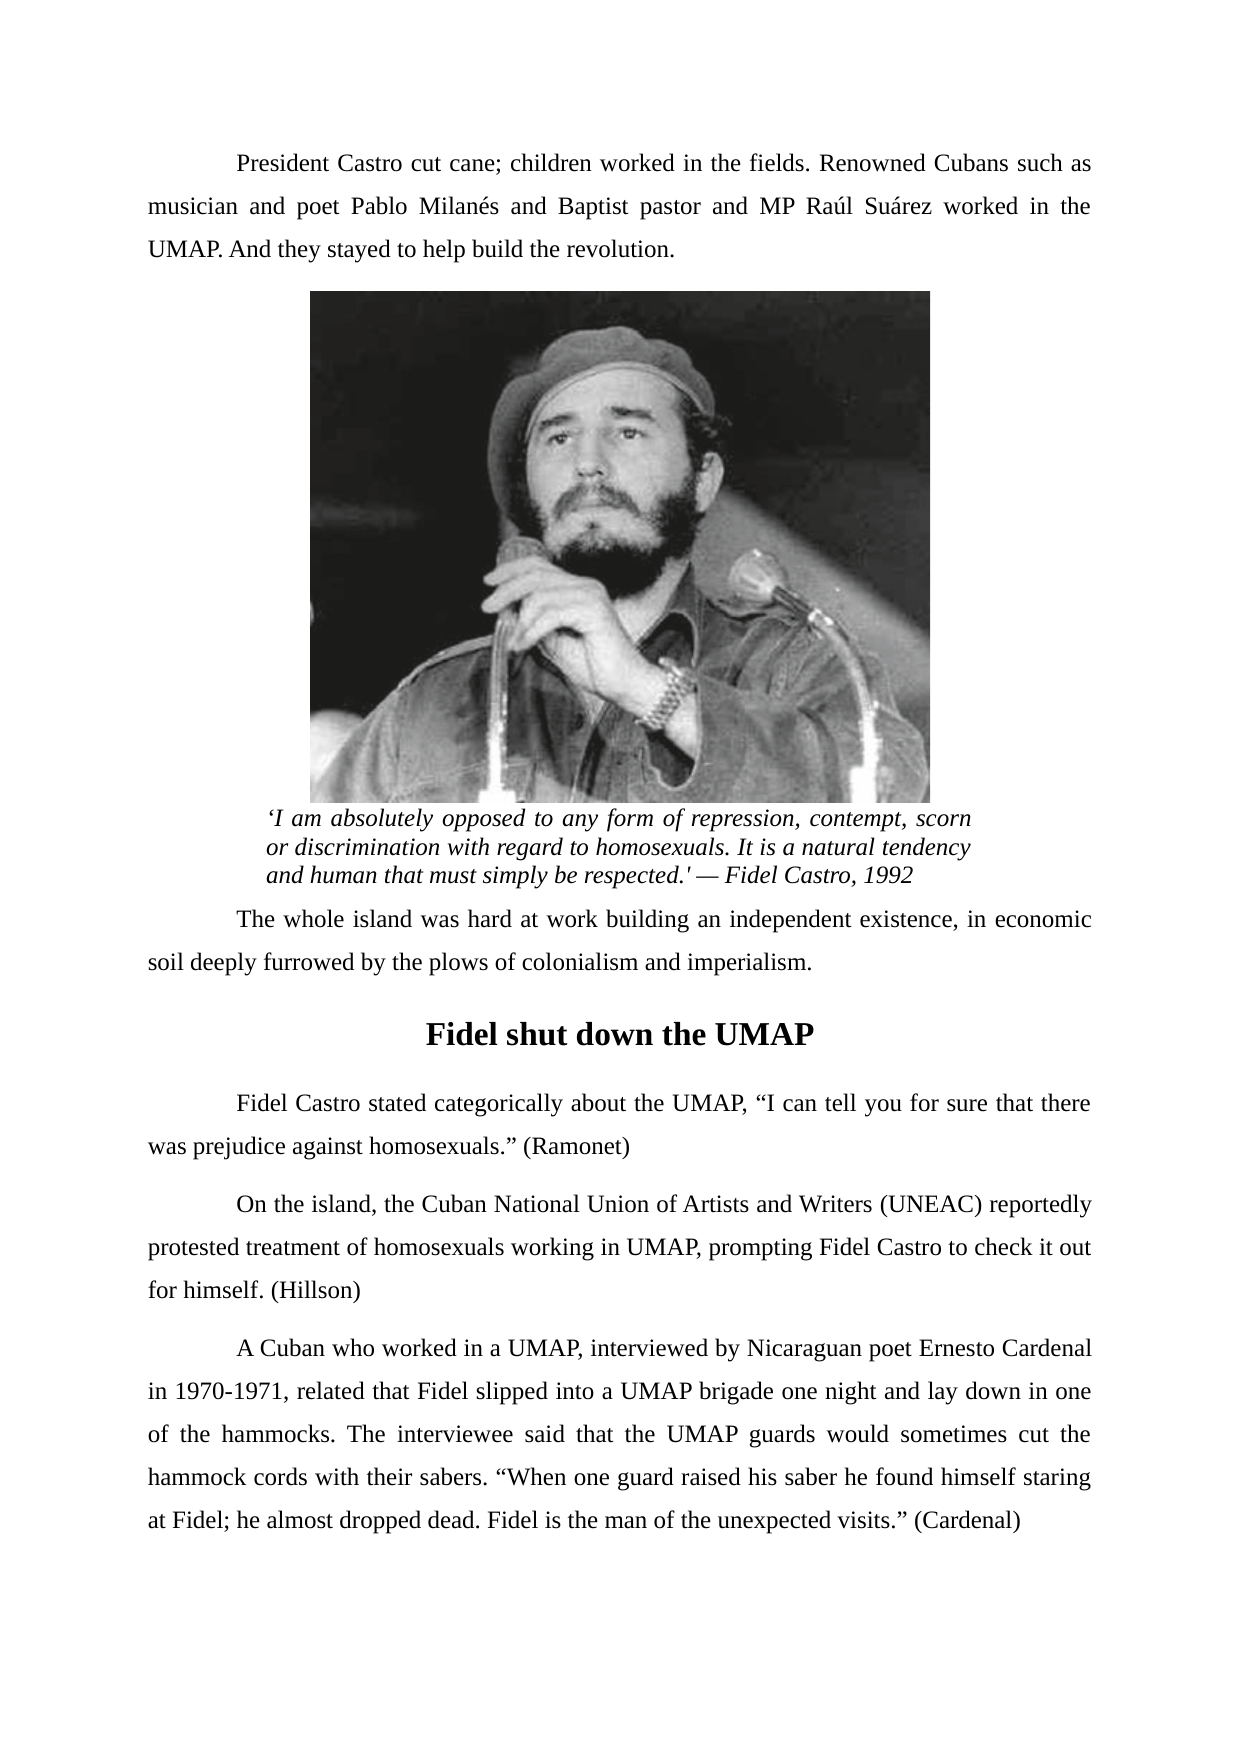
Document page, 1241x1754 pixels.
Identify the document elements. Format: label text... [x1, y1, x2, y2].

text On the island, the Cuban National Union of Artists and Writers (UNEAC) reportedly protested treatment of homosexuals working in UMAP, prompting Fidel Castro to check it out for himself. (Hillson) [148, 1189, 1093, 1304]
text The whole island was hard at work building an independent existence, in economic soil deeply furrowed by the plows of colonialism and imperialism. [148, 904, 1093, 976]
picture [310, 291, 930, 803]
text President Castro cut cane; children worked in the fields. Renowned Cubans such as musician and poet Pablo Milanés and Baptist pastor and MP Raúl Suárez worked in the UMAP. And they stayed to help build the revolution. [148, 148, 1093, 263]
text Fidel Castro stated categorically about the UMAP, “I can tell you for sure that there was prejudice against homosexuals.” (Ramonet) [148, 1088, 1093, 1160]
text A Cuban who worked in a UMAP, interviewed by Nicaraguan poet Ernesto Cardenal in 1970-1971, related that Fidel slipped into a UMAP brigade one night and lay down in one of the hammocks. The interviewee said that the UMAP guards would sometimes cut the hammock cords with their sabers. “When one guard raised his saber he found himself staring at Fidel; he almost dropped dead. Fidel is the man of the unexpected visits.” (Cardenal) [148, 1333, 1093, 1534]
subtitle Fidel shut down the UMAP [148, 1014, 1093, 1052]
text ‘I am absolutely opposed to any form of repression, contempt, scorn or discrimination with regard to homosexuals. It is a natural tendency and human that must simply be respected.' — Fidel Castro, 1992 [266, 292, 974, 889]
